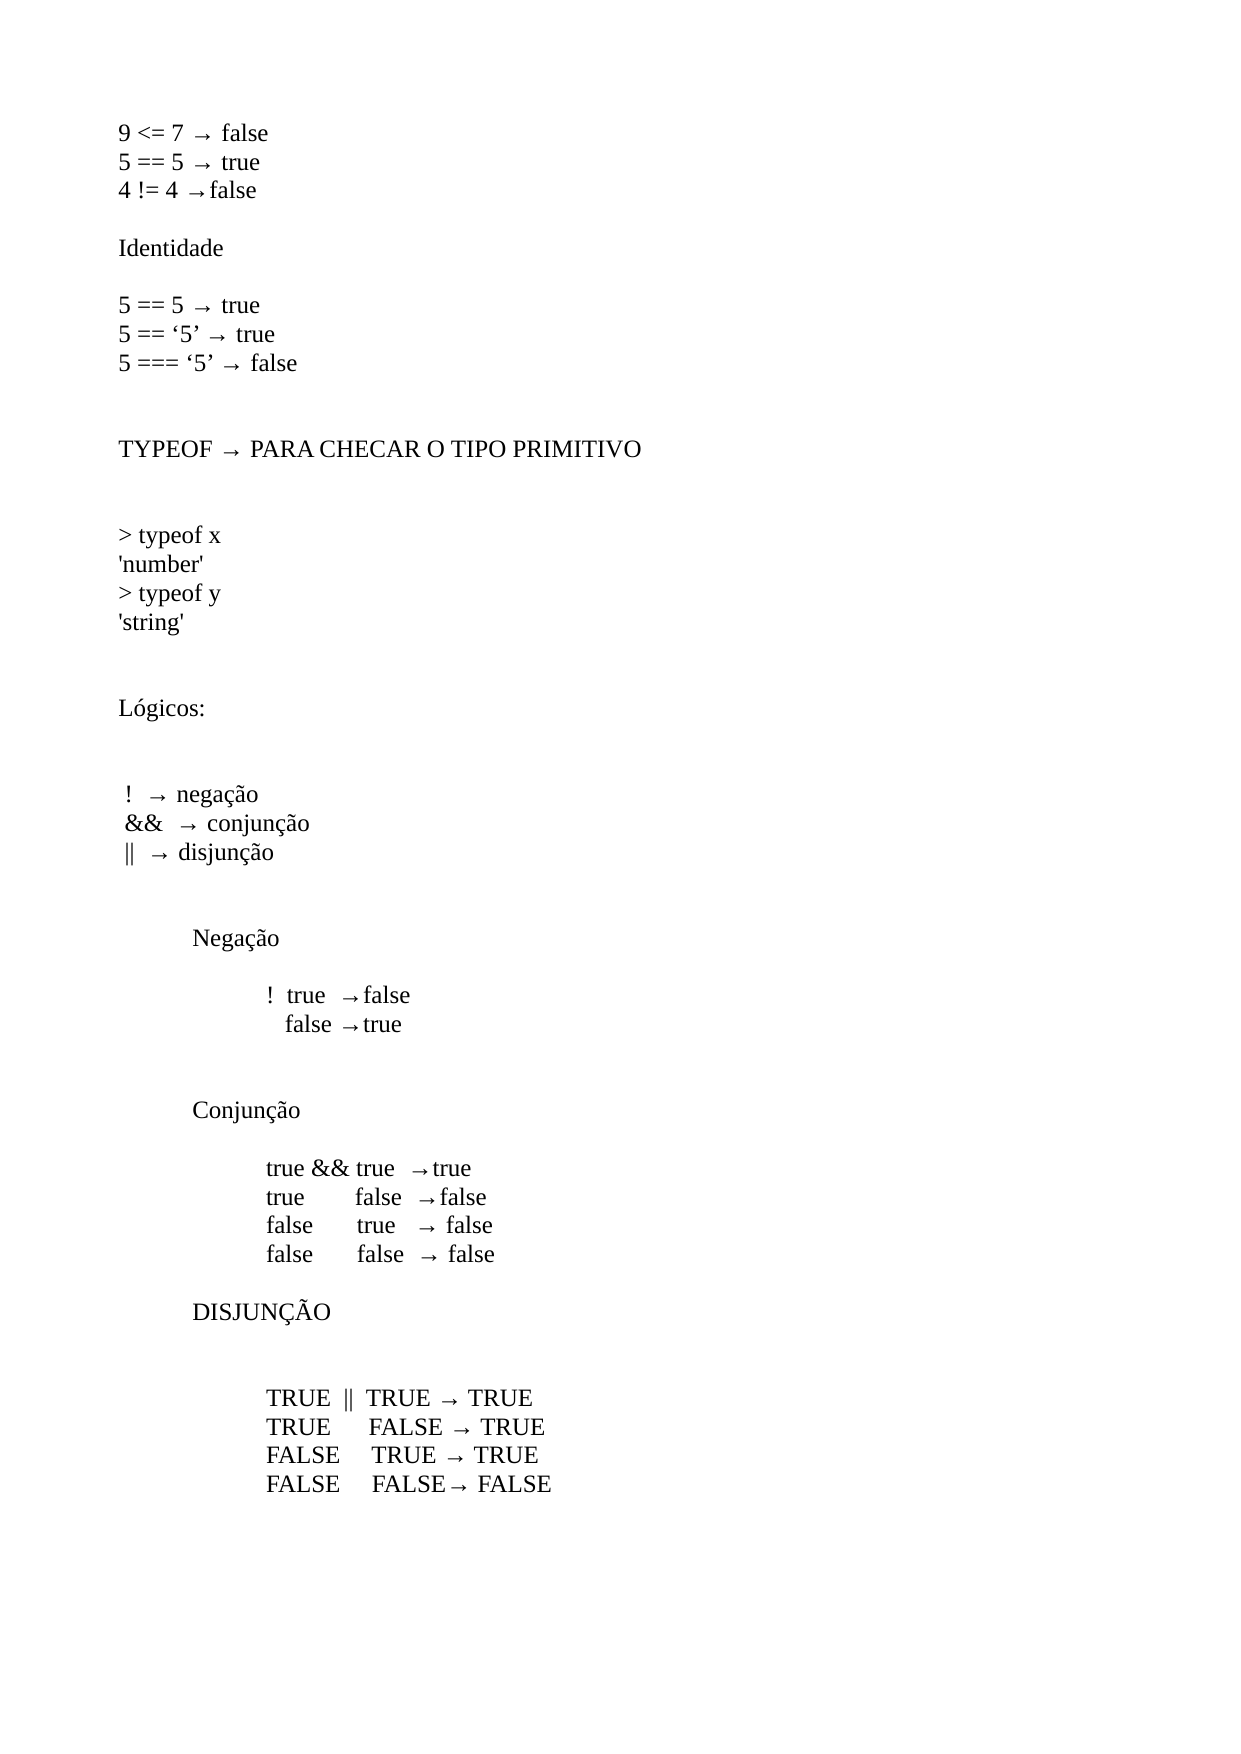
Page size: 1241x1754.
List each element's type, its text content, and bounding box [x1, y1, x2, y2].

text 'string' [118, 607, 1122, 636]
text ! → negação [118, 779, 1122, 808]
text > typeof x [118, 521, 1122, 549]
text true false →false [118, 1182, 1122, 1211]
text 5 == 5 → true [118, 147, 1122, 176]
text ! true →false [118, 981, 1122, 1009]
text 5 == 5 → true [118, 291, 1122, 319]
text DISJUNÇÃO [118, 1297, 1122, 1326]
text FALSE TRUE → TRUE [118, 1441, 1122, 1469]
text false false → false [118, 1239, 1122, 1268]
text Conjunção [118, 1096, 1122, 1124]
text 4 != 4 →false [118, 176, 1122, 204]
text 5 === ‘5’ → false [118, 348, 1122, 377]
text TYPEOF → PARA CHECAR O TIPO PRIMITIVO [118, 434, 1122, 463]
text TRUE || TRUE → TRUE [118, 1383, 1122, 1412]
text false →true [118, 1009, 1122, 1038]
text && → conjunção [118, 808, 1122, 837]
text || → disjunção [118, 837, 1122, 866]
text false true → false [118, 1211, 1122, 1239]
text true && true →true [118, 1153, 1122, 1182]
text Lógicos: [118, 693, 1122, 722]
text > typeof y [118, 578, 1122, 607]
text 'number' [118, 549, 1122, 578]
text 5 == ‘5’ → true [118, 319, 1122, 348]
text Negação [118, 923, 1122, 952]
text FALSE FALSE→ FALSE [118, 1469, 1122, 1498]
text Identidade [118, 233, 1122, 262]
text TRUE FALSE → TRUE [118, 1412, 1122, 1441]
text 9 <= 7 → false [118, 118, 1122, 147]
